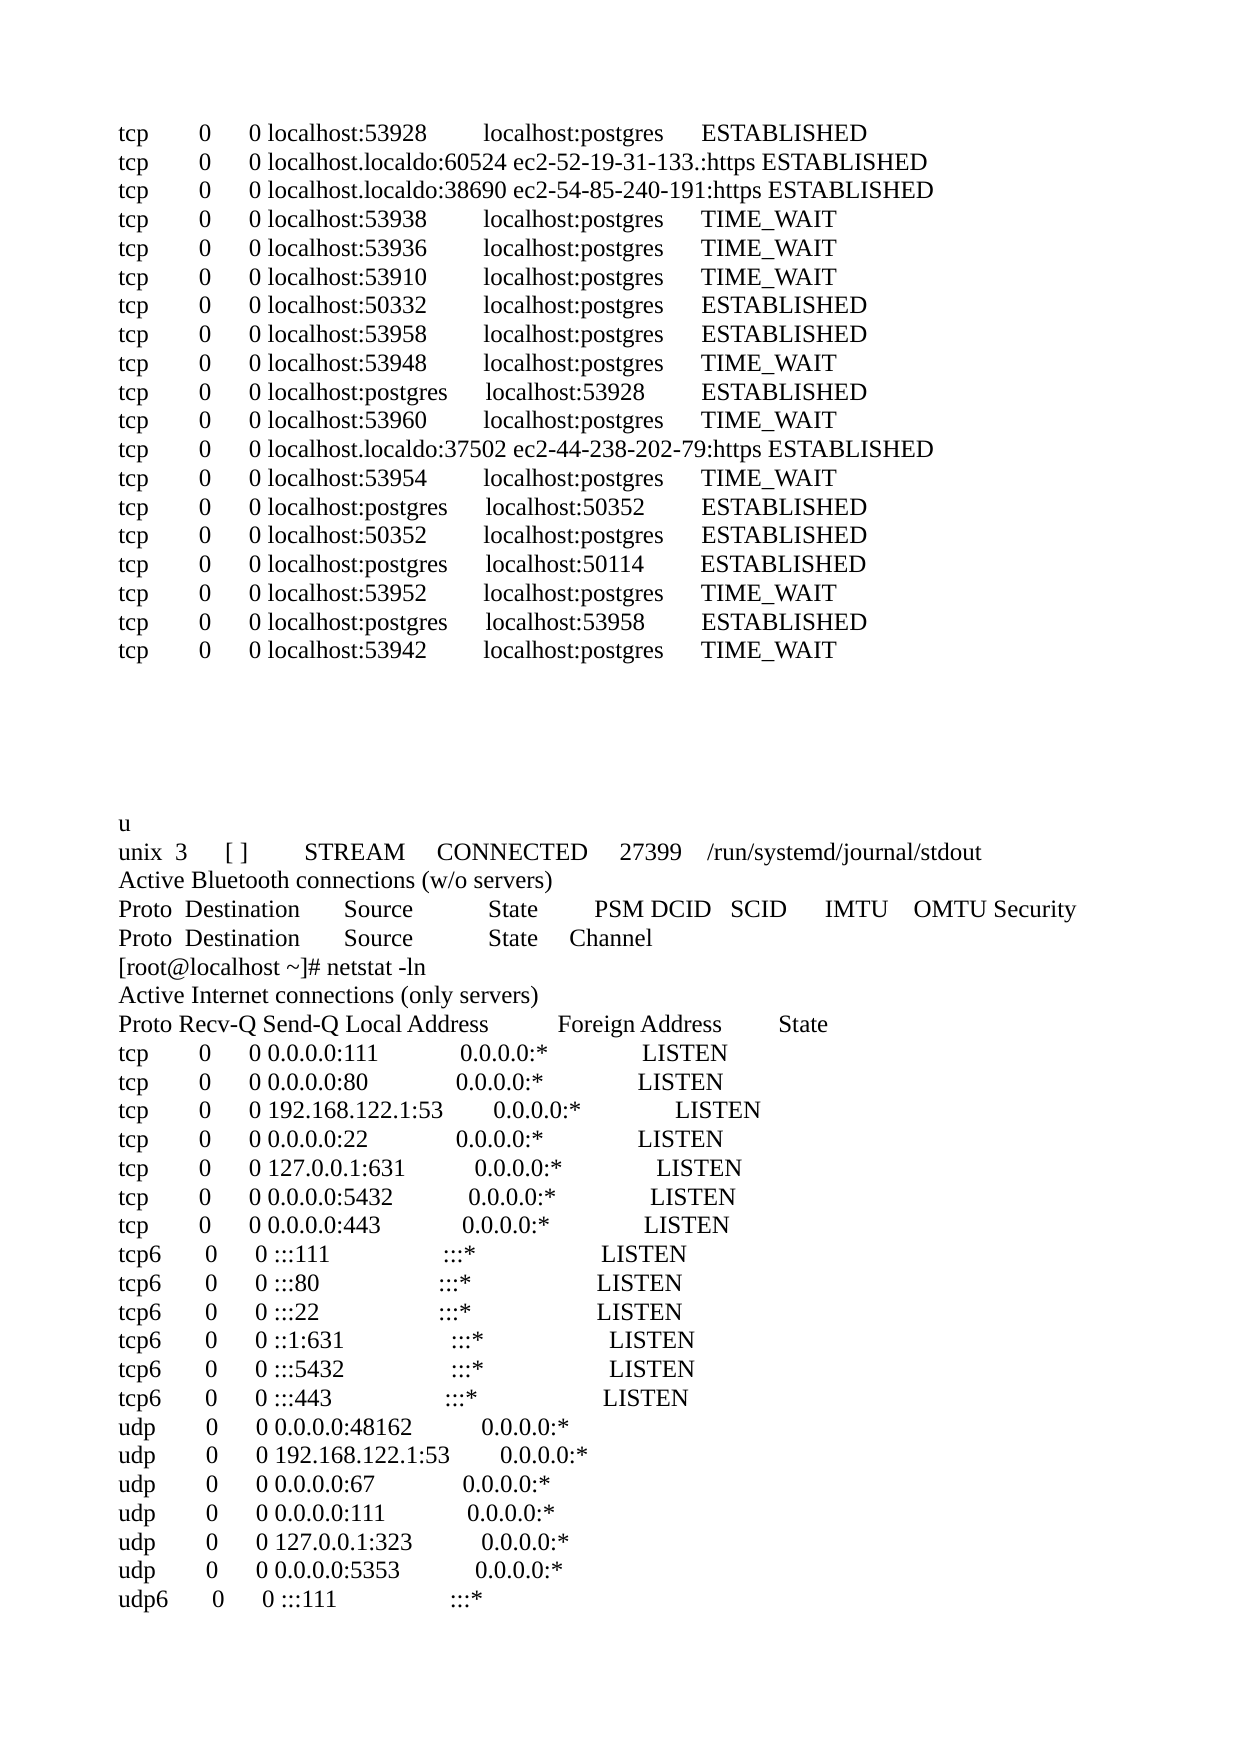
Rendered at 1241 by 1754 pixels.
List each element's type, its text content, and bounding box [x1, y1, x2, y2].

text tcp 0 0 localhost:53910 localhost:postgres TIME_WAIT [118, 262, 1122, 291]
text unix 3 [ ] STREAM CONNECTED 27399 /run/systemd/journal/stdout [118, 837, 1122, 866]
text Active Internet connections (only servers) [118, 981, 1122, 1009]
text tcp6 0 0 :::22 :::* LISTEN [118, 1297, 1122, 1326]
text tcp 0 0 localhost:53958 localhost:postgres ESTABLISHED [118, 319, 1122, 348]
text tcp6 0 0 ::1:631 :::* LISTEN [118, 1326, 1122, 1354]
text tcp 0 0 localhost:53952 localhost:postgres TIME_WAIT [118, 578, 1122, 607]
text Proto Destination Source State PSM DCID SCID IMTU OMTU Security [118, 894, 1122, 923]
text tcp 0 0 localhost.localdo:60524 ec2-52-19-31-133.:https ESTABLISHED [118, 147, 1122, 176]
text tcp 0 0 localhost:postgres localhost:53928 ESTABLISHED [118, 377, 1122, 406]
text tcp 0 0 localhost:53948 localhost:postgres TIME_WAIT [118, 348, 1122, 377]
text tcp 0 0 localhost.localdo:38690 ec2-54-85-240-191:https ESTABLISHED [118, 176, 1122, 204]
text tcp 0 0 localhost:53936 localhost:postgres TIME_WAIT [118, 233, 1122, 262]
text tcp 0 0 localhost:postgres localhost:50114 ESTABLISHED [118, 549, 1122, 578]
text tcp 0 0 localhost:53954 localhost:postgres TIME_WAIT [118, 463, 1122, 492]
text tcp6 0 0 :::111 :::* LISTEN [118, 1239, 1122, 1268]
text Active Bluetooth connections (w/o servers) [118, 866, 1122, 894]
text tcp 0 0 localhost:postgres localhost:53958 ESTABLISHED [118, 607, 1122, 636]
text tcp6 0 0 :::80 :::* LISTEN [118, 1268, 1122, 1297]
text udp 0 0 0.0.0.0:111 0.0.0.0:* [118, 1498, 1122, 1527]
text tcp 0 0 localhost.localdo:37502 ec2-44-238-202-79:https ESTABLISHED [118, 434, 1122, 463]
text u [118, 808, 1122, 837]
text udp6 0 0 :::111 :::* [118, 1584, 1122, 1613]
text udp 0 0 0.0.0.0:5353 0.0.0.0:* [118, 1556, 1122, 1584]
text udp 0 0 0.0.0.0:48162 0.0.0.0:* [118, 1412, 1122, 1441]
text udp 0 0 0.0.0.0:67 0.0.0.0:* [118, 1469, 1122, 1498]
text tcp 0 0 localhost:50332 localhost:postgres ESTABLISHED [118, 291, 1122, 319]
text tcp 0 0 0.0.0.0:80 0.0.0.0:* LISTEN [118, 1067, 1122, 1096]
text tcp 0 0 localhost:50352 localhost:postgres ESTABLISHED [118, 521, 1122, 549]
text tcp 0 0 localhost:53942 localhost:postgres TIME_WAIT [118, 636, 1122, 664]
text tcp 0 0 0.0.0.0:111 0.0.0.0:* LISTEN [118, 1038, 1122, 1067]
text Proto Destination Source State Channel [118, 923, 1122, 952]
text tcp6 0 0 :::443 :::* LISTEN [118, 1383, 1122, 1412]
text tcp 0 0 0.0.0.0:5432 0.0.0.0:* LISTEN [118, 1182, 1122, 1211]
text tcp 0 0 127.0.0.1:631 0.0.0.0:* LISTEN [118, 1153, 1122, 1182]
text tcp 0 0 localhost:53960 localhost:postgres TIME_WAIT [118, 406, 1122, 434]
text tcp 0 0 192.168.122.1:53 0.0.0.0:* LISTEN [118, 1096, 1122, 1124]
text tcp 0 0 0.0.0.0:22 0.0.0.0:* LISTEN [118, 1124, 1122, 1153]
text tcp 0 0 localhost:53928 localhost:postgres ESTABLISHED [118, 118, 1122, 147]
text tcp 0 0 localhost:postgres localhost:50352 ESTABLISHED [118, 492, 1122, 521]
text tcp 0 0 localhost:53938 localhost:postgres TIME_WAIT [118, 204, 1122, 233]
text [root@localhost ~]# netstat -ln [118, 952, 1122, 981]
text udp 0 0 192.168.122.1:53 0.0.0.0:* [118, 1441, 1122, 1469]
text tcp 0 0 0.0.0.0:443 0.0.0.0:* LISTEN [118, 1211, 1122, 1239]
text Proto Recv-Q Send-Q Local Address Foreign Address State [118, 1009, 1122, 1038]
text udp 0 0 127.0.0.1:323 0.0.0.0:* [118, 1527, 1122, 1556]
text tcp6 0 0 :::5432 :::* LISTEN [118, 1354, 1122, 1383]
